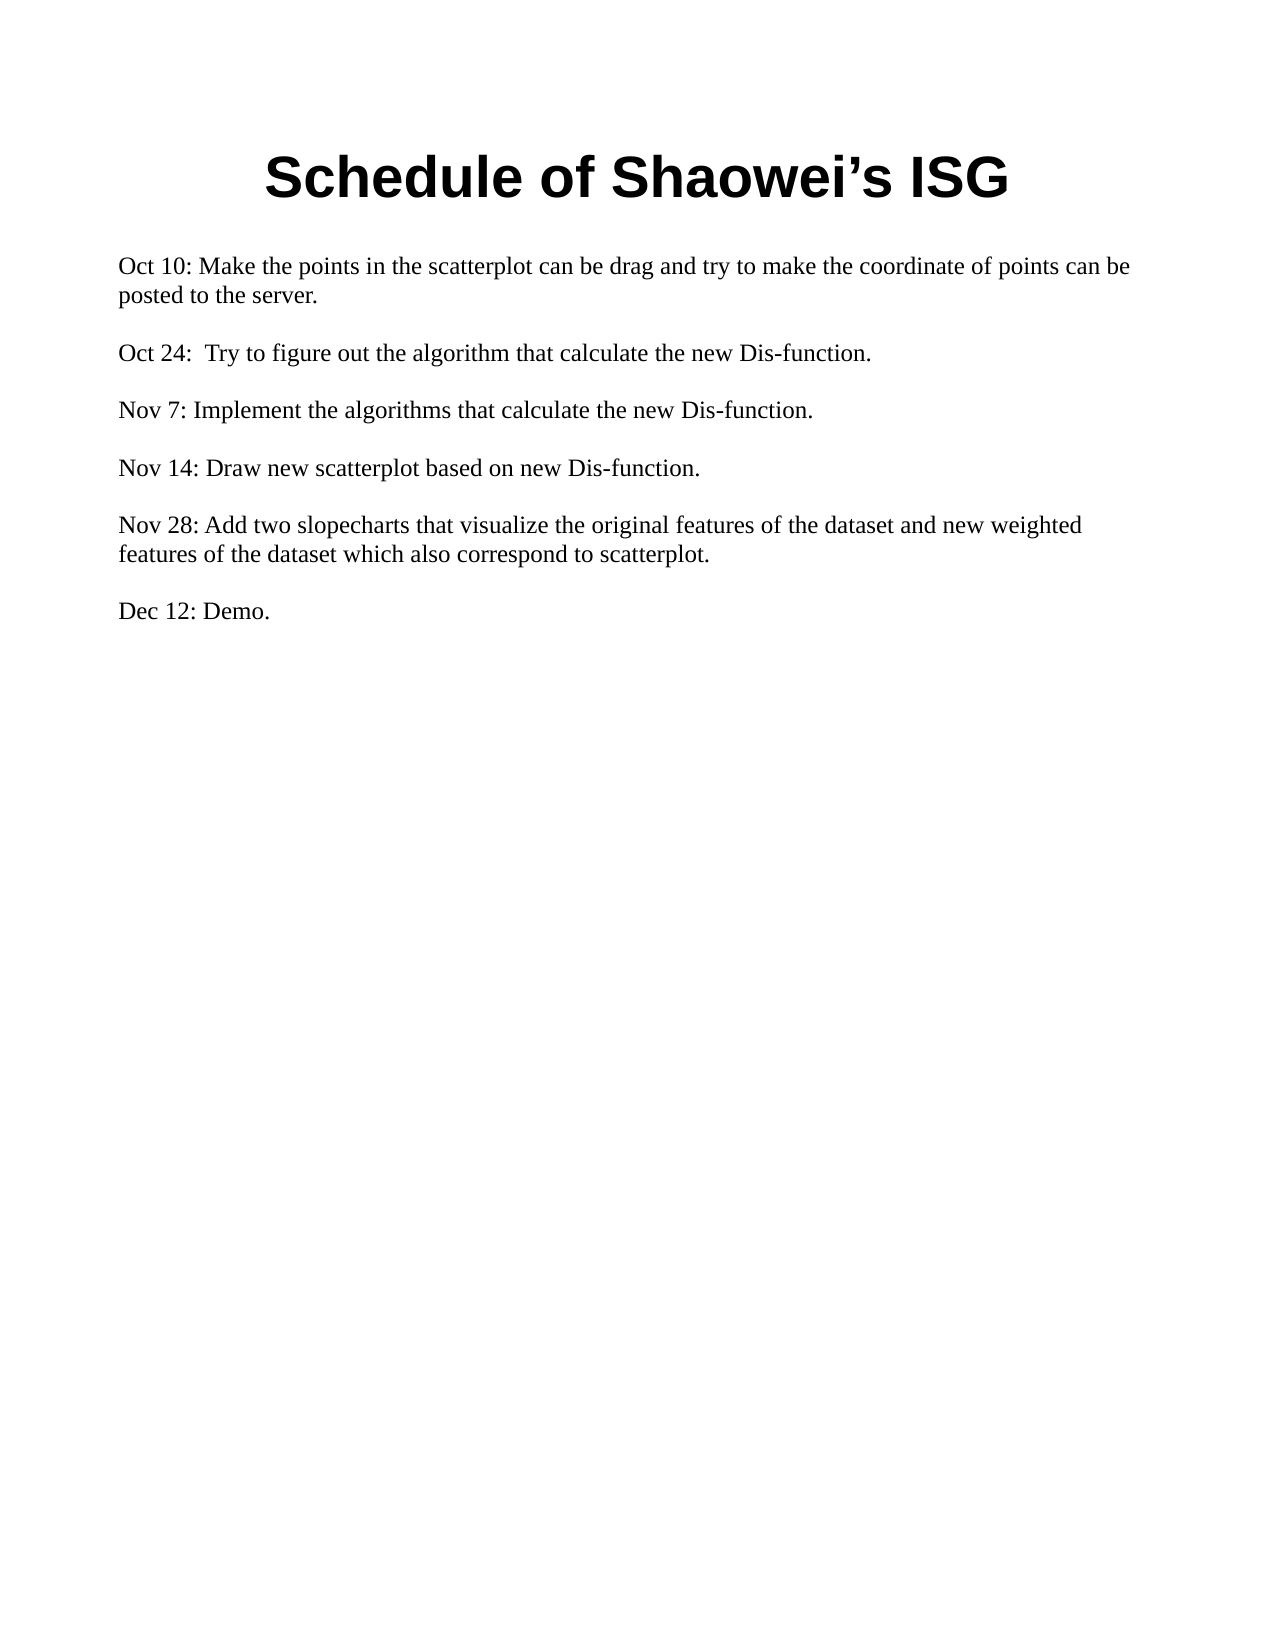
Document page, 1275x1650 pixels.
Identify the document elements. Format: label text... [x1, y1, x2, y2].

text Nov 14: Draw new scatterplot based on new Dis-function. [118, 453, 1157, 481]
title Schedule of Shaowei’s ISG [118, 143, 1157, 210]
text Dec 12: Demo. [118, 596, 1157, 625]
text Nov 28: Add two slopecharts that visualize the original features of the dataset and new weighted features of the dataset which also correspond to scatterplot. [118, 510, 1157, 568]
text Oct 10: Make the points in the scatterplot can be drag and try to make the coordinate of points can be posted to the server. [118, 251, 1157, 309]
text Nov 7: Implement the algorithms that calculate the new Dis-function. [118, 395, 1157, 424]
text Oct 24: Try to figure out the algorithm that calculate the new Dis-function. [118, 338, 1157, 366]
